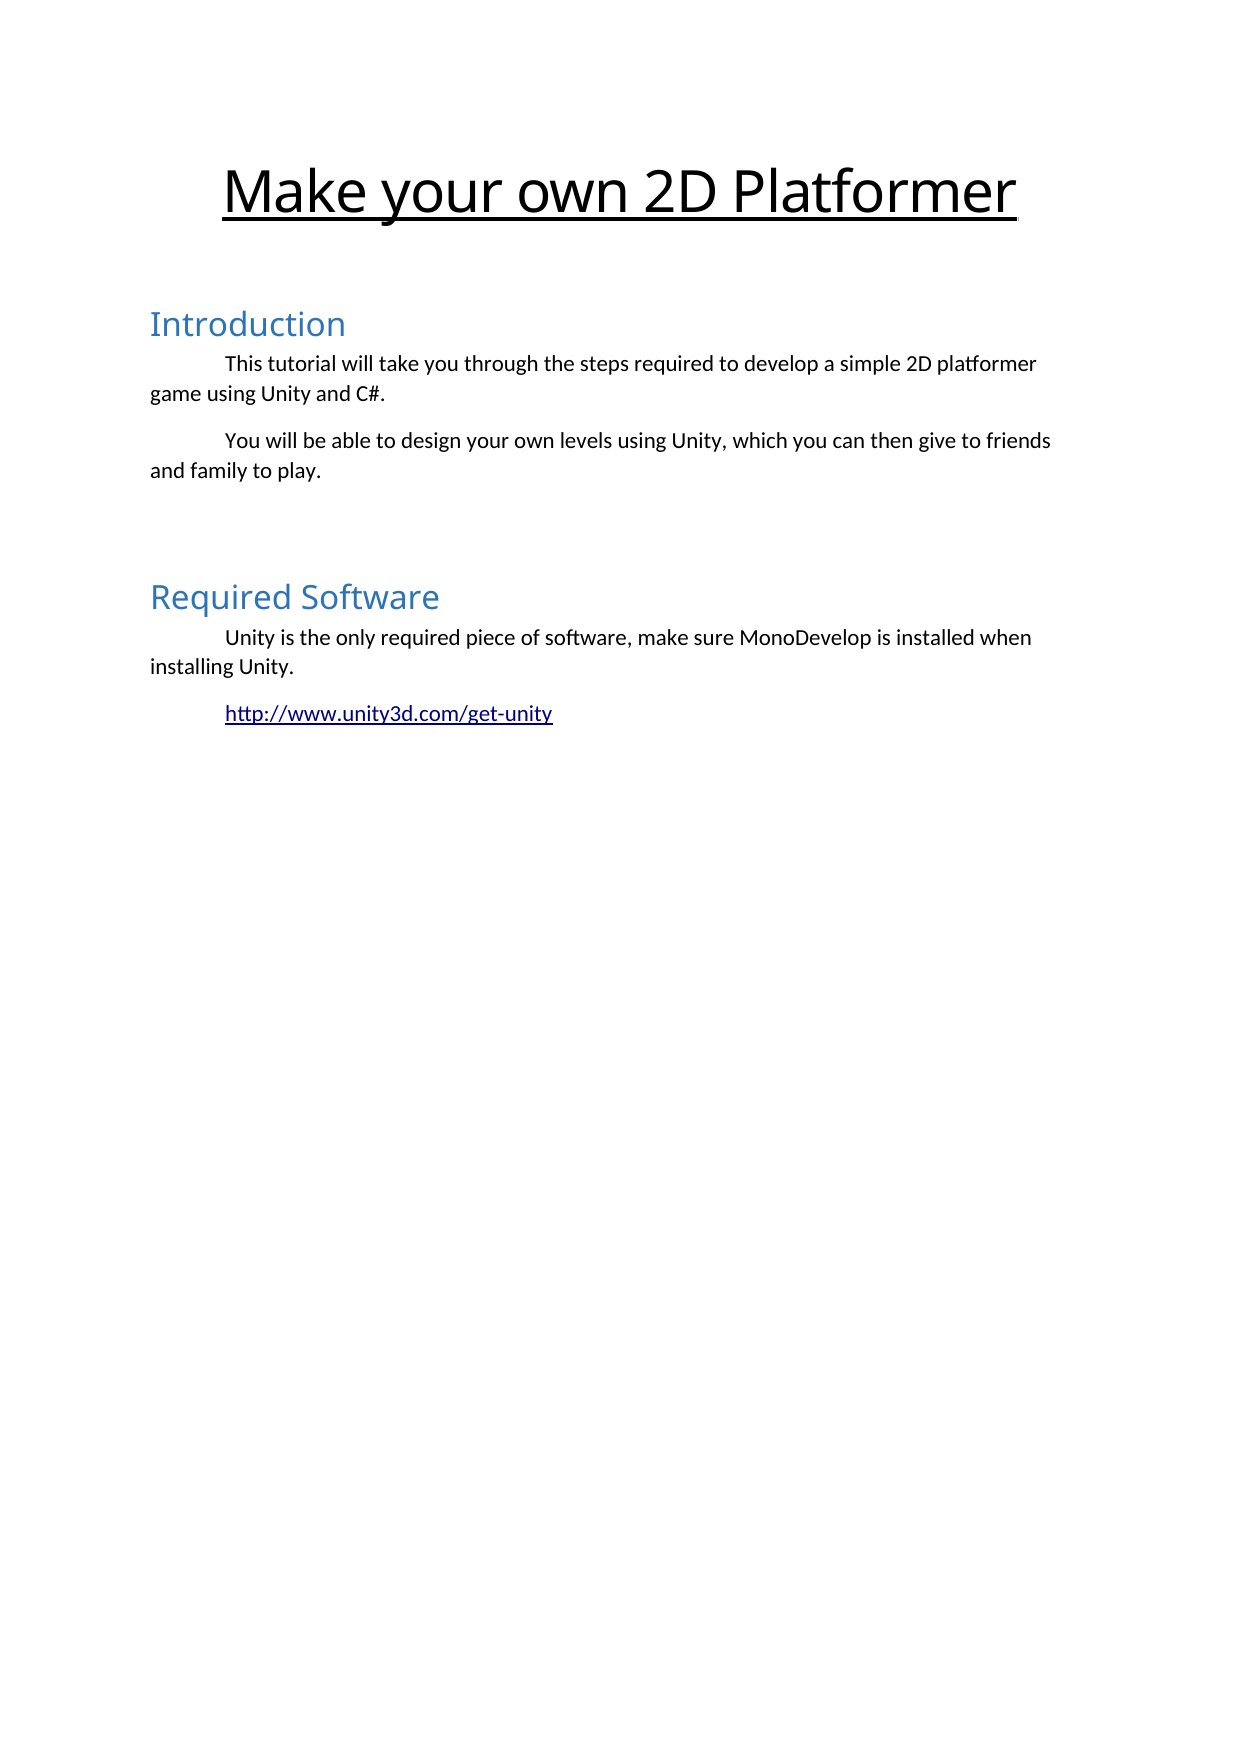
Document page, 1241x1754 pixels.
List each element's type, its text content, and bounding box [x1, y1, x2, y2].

text This tutorial will take you through the steps required to develop a simple 2D platformer game using Unity and C#. [150, 349, 1090, 407]
subtitle Required Software [150, 574, 1090, 619]
list http://www.unity3d.com/get-unity [225, 699, 1090, 727]
subtitle Introduction [150, 301, 1090, 346]
title Make your own 2D Platformer [150, 150, 1090, 229]
text You will be able to design your own levels using Unity, which you can then give to friends and family to play. [150, 426, 1090, 484]
text Unity is the only required piece of software, make sure MonoDevelop is installed when installing Unity. [150, 623, 1090, 681]
